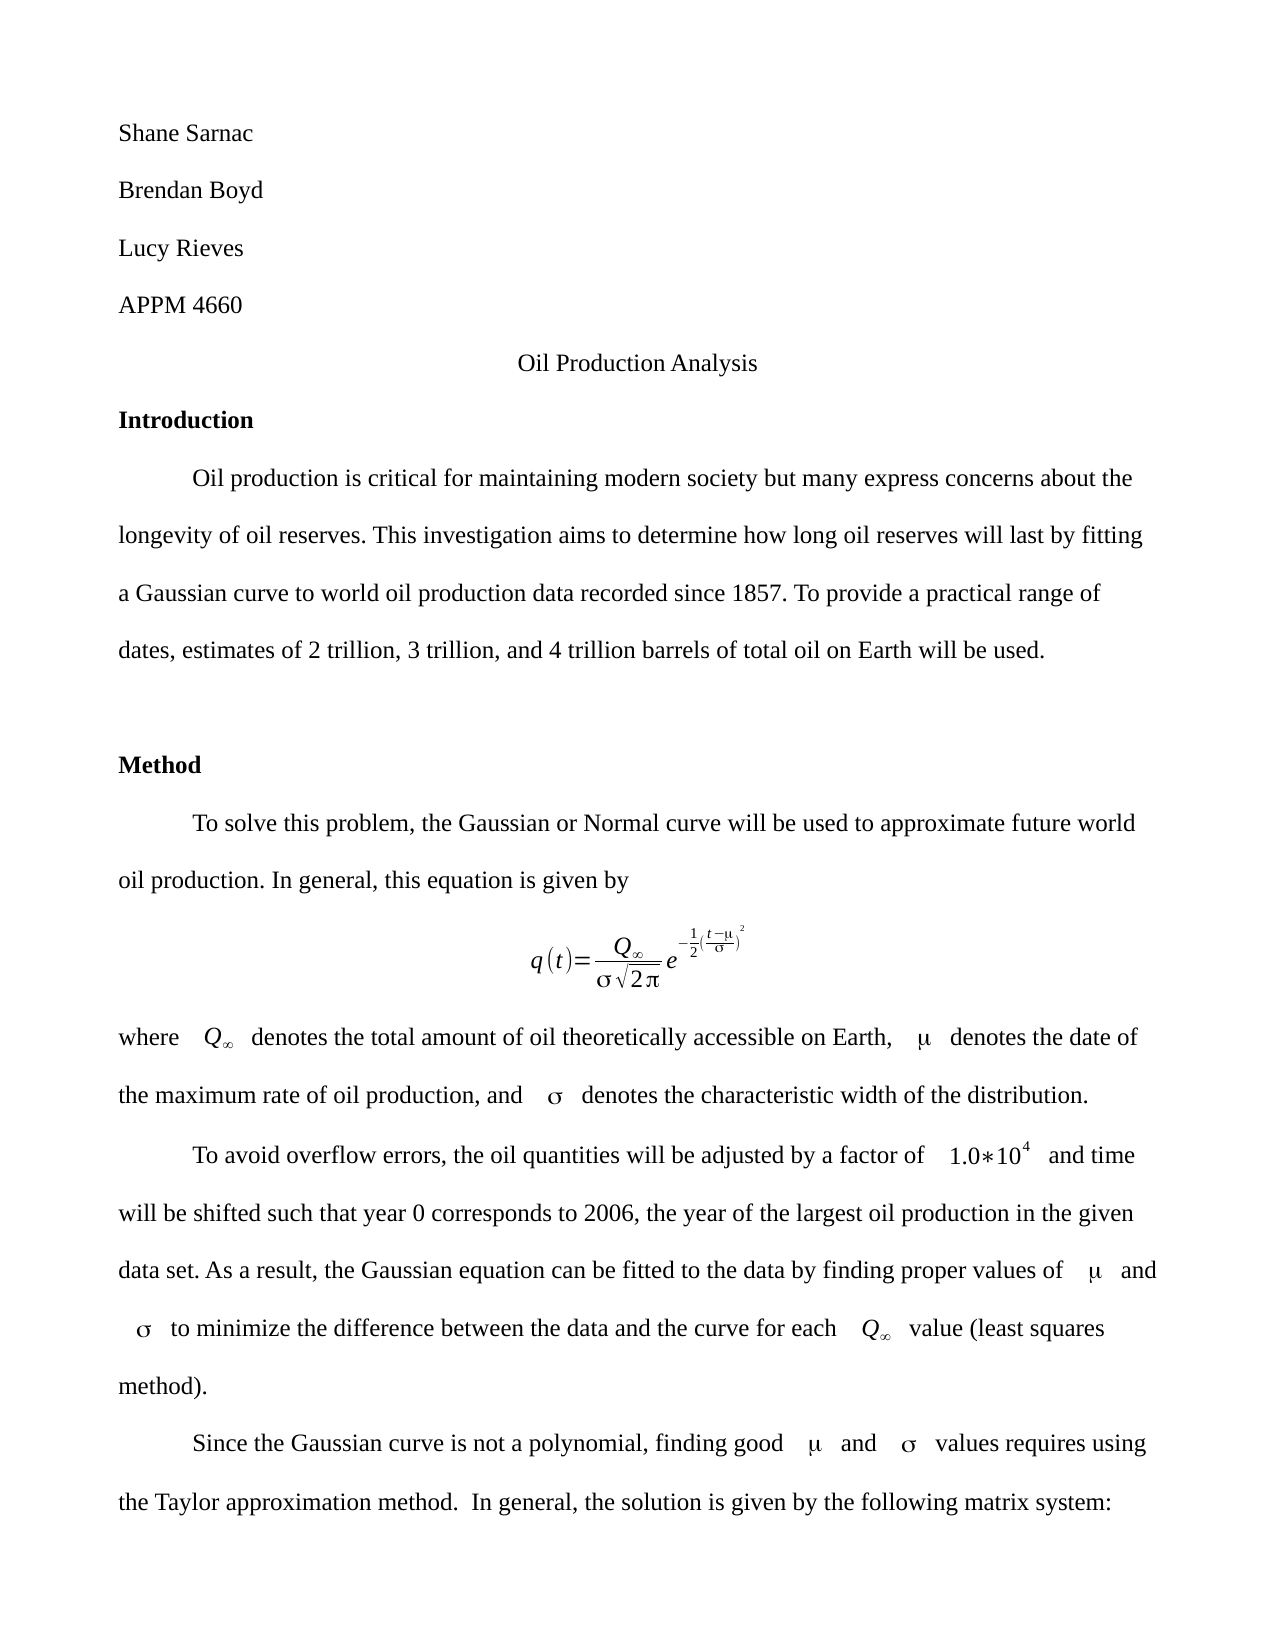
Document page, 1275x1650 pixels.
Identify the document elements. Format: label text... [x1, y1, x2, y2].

text where denotes the total amount of oil theoretically accessible on Earth, denotes the date of the maximum rate of oil production, and denotes the characteristic width of the distribution. [118, 1022, 1157, 1109]
text APPM 4660 [118, 291, 1157, 319]
text Method [118, 751, 1157, 779]
text Lucy Rieves [118, 233, 1157, 262]
text Oil Production Analysis [118, 348, 1157, 377]
text To solve this problem, the Gaussian or Normal curve will be used to approximate future world oil production. In general, this equation is given by [118, 808, 1157, 894]
text Shane Sarnac [118, 118, 1157, 147]
text Brendan Boyd [118, 176, 1157, 204]
text Since the Gaussian curve is not a polynomial, finding good and values requires using the Taylor approximation method. In general, the solution is given by the following matrix system: [118, 1428, 1157, 1516]
text Introduction [118, 406, 1157, 434]
text Oil production is critical for maintaining modern society but many express concerns about the longevity of oil reserves. This investigation aims to determine how long oil reserves will last by fitting a Gaussian curve to world oil production data recorded since 1857. To provide a practical range of dates, estimates of 2 trillion, 3 trillion, and 4 trillion barrels of total oil on Earth will be used. [118, 463, 1157, 664]
text To avoid overflow errors, the oil quantities will be adjusted by a factor of and time will be shifted such that year 0 corresponds to 2006, the year of the largest oil production in the given data set. As a result, the Gaussian equation can be fitted to the data by finding proper values of and to minimize the difference between the data and the curve for each value (least squares method). [118, 1138, 1157, 1400]
